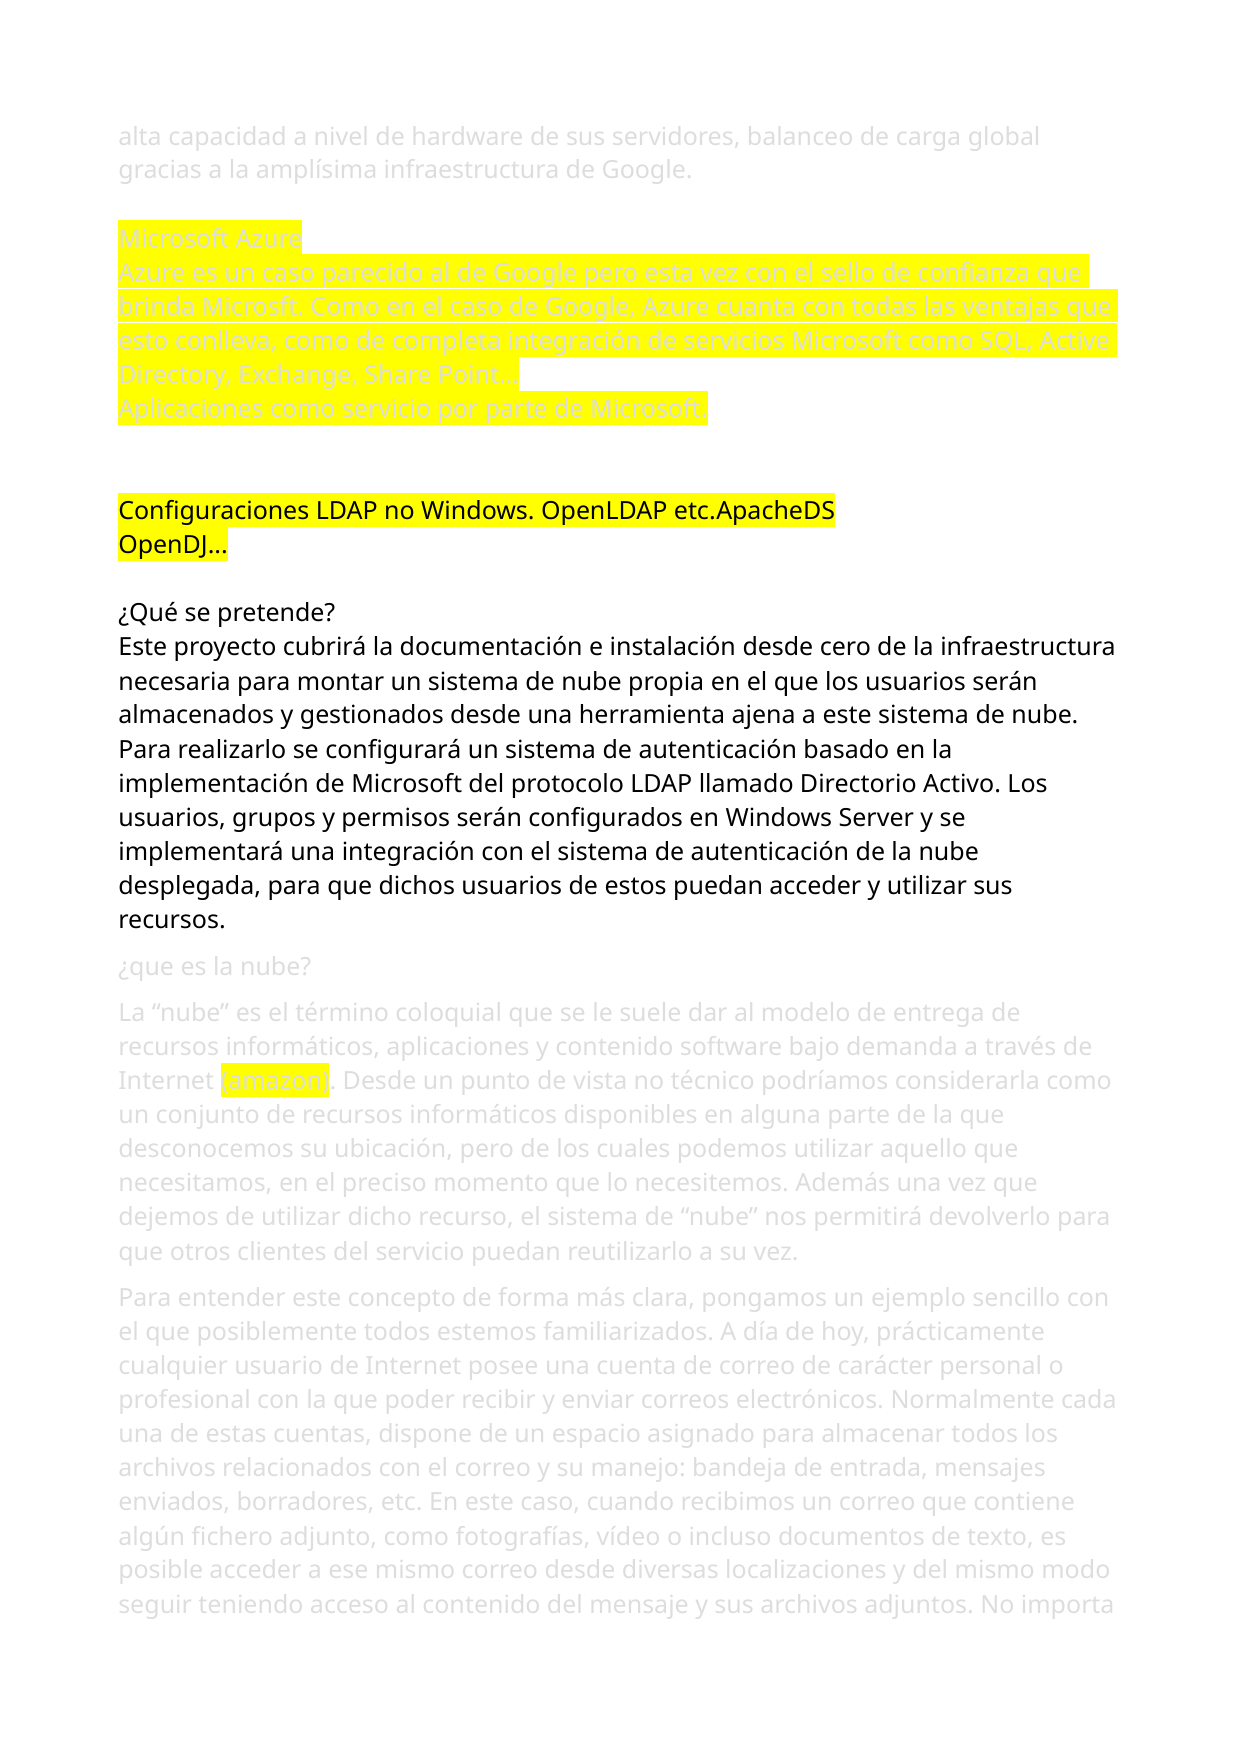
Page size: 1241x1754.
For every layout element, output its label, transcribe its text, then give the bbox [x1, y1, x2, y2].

text La “nube” es el término coloquial que se le suele dar al modelo de entrega de recursos informáticos, aplicaciones y contenido software bajo demanda a través de Internet (amazon). Desde un punto de vista no técnico podríamos considerarla como un conjunto de recursos informáticos disponibles en alguna parte de la que desconocemos su ubicación, pero de los cuales podemos utilizar aquello que necesitamos, en el preciso momento que lo necesitemos. Además una vez que dejemos de utilizar dicho recurso, el sistema de “nube” nos permitirá devolverlo para que otros clientes del servicio puedan reutilizarlo a su vez. [118, 995, 1122, 1267]
text Microsoft Azure [118, 220, 1122, 254]
text ¿Qué se pretende? [118, 595, 1122, 629]
text ¿que es la nube? [118, 948, 1122, 982]
text alta capacidad a nivel de hardware de sus servidores, balanceo de carga global gracias a la amplísima infraestructura de Google. [118, 118, 1122, 186]
text Azure es un caso parecido al de Google pero esta vez con el sello de confianza que brinda Microsft. Como en el caso de Google, Azure cuanta con todas las ventajas que esto conlleva, como de completa integración de servicios Microsoft como SQL, Active Directory, Exchange, Share Point... [118, 254, 1122, 391]
text Aplicaciones como servicio por parte de Microsoft. [118, 391, 1122, 425]
text Configuraciones LDAP no Windows. OpenLDAP etc.ApacheDS [118, 493, 1122, 527]
text Este proyecto cubrirá la documentación e instalación desde cero de la infraestructura necesaria para montar un sistema de nube propia en el que los usuarios serán almacenados y gestionados desde una herramienta ajena a este sistema de nube. Para realizarlo se configurará un sistema de autenticación basado en la implementación de Microsoft del protocolo LDAP llamado Directorio Activo. Los usuarios, grupos y permisos serán configurados en Windows Server y se implementará una integración con el sistema de autenticación de la nube desplegada, para que dichos usuarios de estos puedan acceder y utilizar sus recursos. [118, 629, 1122, 936]
text Para entender este concepto de forma más clara, pongamos un ejemplo sencillo con el que posiblemente todos estemos familiarizados. A día de hoy, prácticamente cualquier usuario de Internet posee una cuenta de correo de carácter personal o profesional con la que poder recibir y enviar correos electrónicos. Normalmente cada una de estas cuentas, dispone de un espacio asignado para almacenar todos los archivos relacionados con el correo y su manejo: bandeja de entrada, mensajes enviados, borradores, etc. En este caso, cuando recibimos un correo que contiene algún fichero adjunto, como fotografías, vídeo o incluso documentos de texto, es posible acceder a ese mismo correo desde diversas localizaciones y del mismo modo seguir teniendo acceso al contenido del mensaje y sus archivos adjuntos. No importa [118, 1280, 1122, 1620]
text OpenDJ... [118, 527, 1122, 561]
